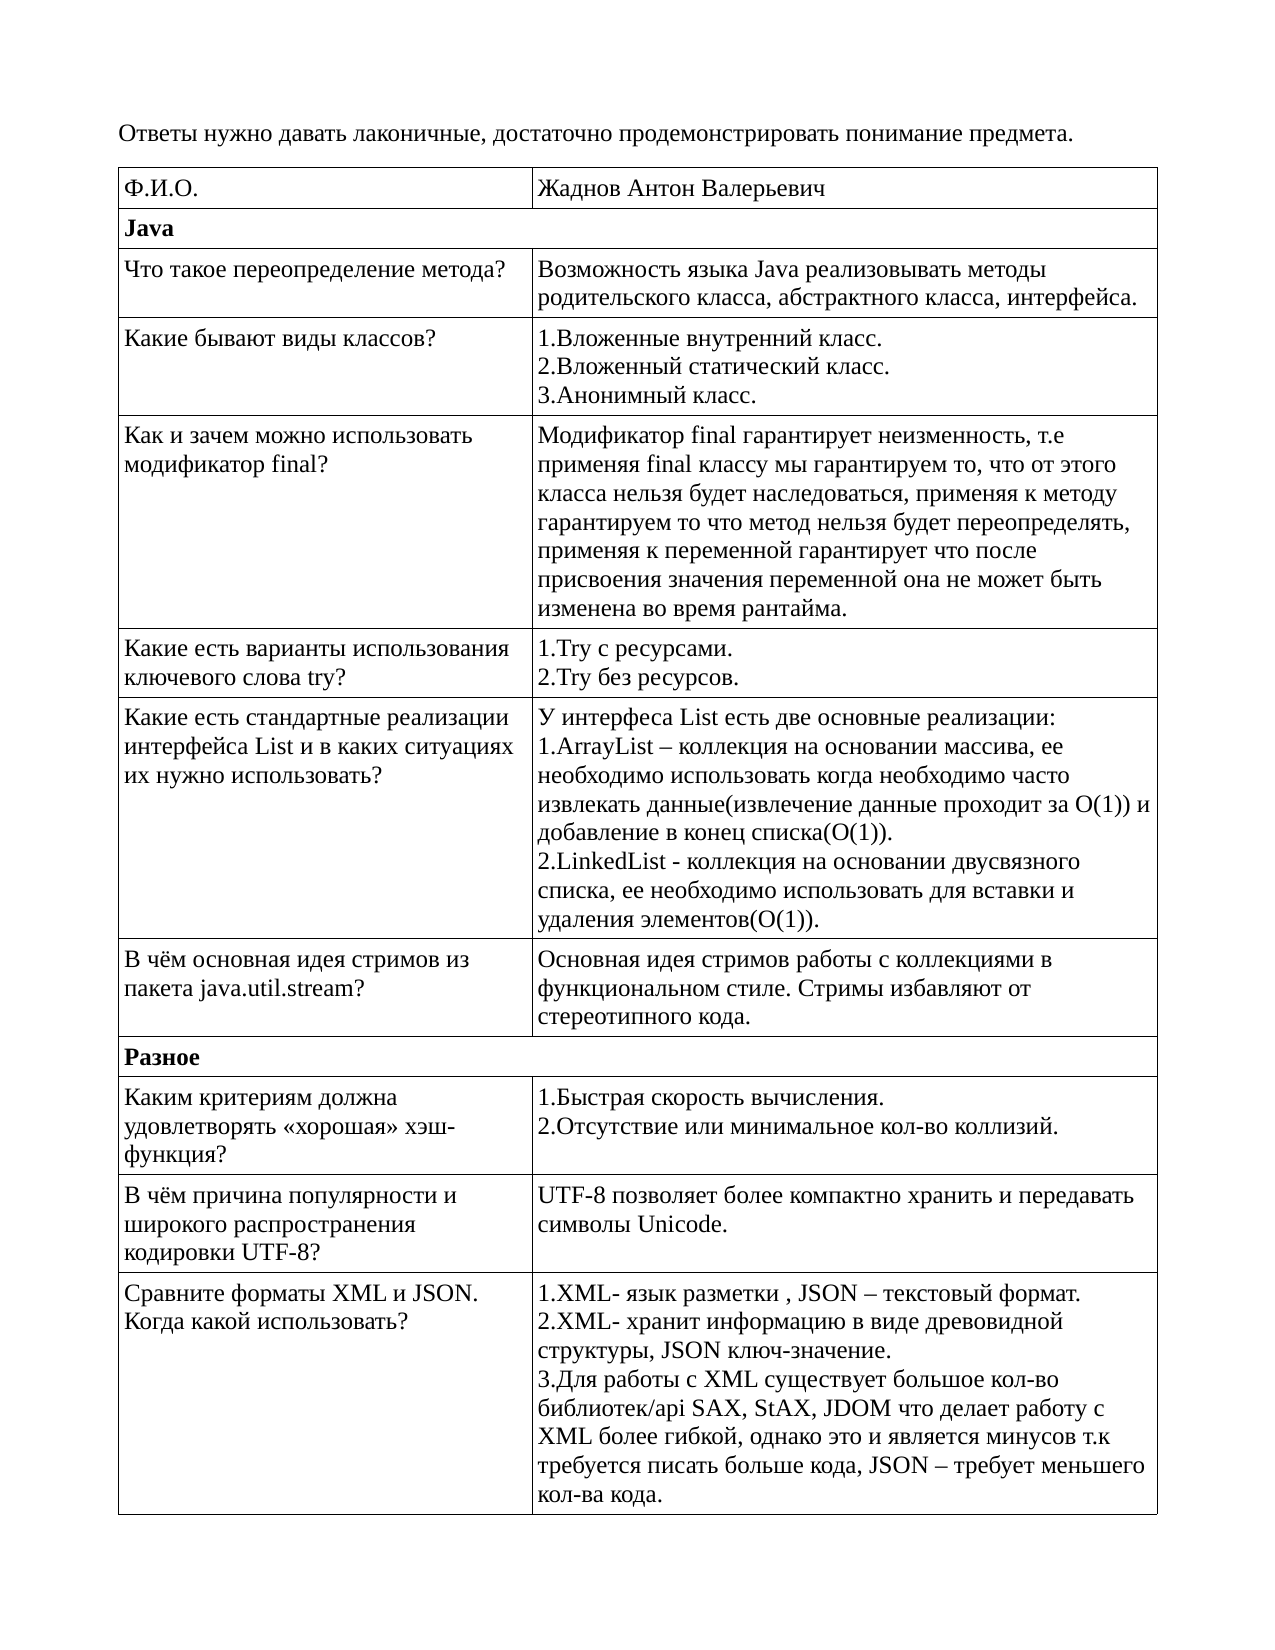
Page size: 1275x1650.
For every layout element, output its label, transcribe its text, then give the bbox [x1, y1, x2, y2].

table_cell Какие есть стандартные реализации интерфейса List и в каких ситуациях их нужно использовать? [119, 698, 532, 938]
table_cell Как и зачем можно использовать модификатор final? [119, 416, 532, 627]
table_cell UTF-8 позволяет более компактно хранить и передавать символы Unicode. [533, 1175, 1157, 1272]
table_cell 1.XML- язык разметки , JSON – текстовый формат. 2.XML- хранит информацию в виде древовидной структуры, JSON ключ-значение. 3.Для работы с XML существует большое кол-во библиотек/api SAX, StAX, JDOM что делает работу с XML более гибкой, однако это и является минусов т.к требуется писать больше кода, JSON – требует меньшего кол-ва кода. [533, 1273, 1157, 1513]
table_cell Разное [119, 1037, 1157, 1076]
text Ответы нужно давать лаконичные, достаточно продемонстрировать понимание предмета. [118, 118, 1157, 147]
table_cell 1.Быстрая скорость вычисления. 2.Отсутствие или минимальное кол-во коллизий. [533, 1077, 1157, 1174]
table_header Жаднов Антон Валерьевич [533, 168, 1157, 207]
table_cell Java [119, 209, 1157, 248]
table_cell Что такое переопределение метода? [119, 249, 532, 317]
table_cell Сравните форматы XML и JSON. Когда какой использовать? [119, 1273, 532, 1513]
table_header Ф.И.О. [119, 168, 532, 207]
table_cell Модификатор final гарантирует неизменность, т.е применяя final классу мы гарантируем то, что от этого класса нельзя будет наследоваться, применяя к методу гарантируем то что метод нельзя будет переопределять, применяя к переменной гарантирует что после присвоения значения переменной она не может быть изменена во время рантайма. [533, 416, 1157, 627]
table_cell 1.Вложенные внутренний класс. 2.Вложенный статический класс. 3.Анонимный класс. [533, 318, 1157, 415]
table_cell Основная идея стримов работы с коллекциями в функциональном стиле. Стримы избавляют от стереотипного кода. [533, 939, 1157, 1036]
table_cell Каким критериям должна удовлетворять «хорошая» хэш-функция? [119, 1077, 532, 1174]
table_cell Какие бывают виды классов? [119, 318, 532, 415]
table_cell Какие есть варианты использования ключевого слова try? [119, 629, 532, 697]
table_cell В чём основная идея стримов из пакета java.util.stream? [119, 939, 532, 1036]
table_cell 1.Try с ресурсами. 2.Try без ресурсов. [533, 629, 1157, 697]
table_cell Возможность языка Java реализовывать методы родительского класса, абстрактного класса, интерфейса. [533, 249, 1157, 317]
table_cell В чём причина популярности и широкого распространения кодировки UTF-8? [119, 1175, 532, 1272]
table_cell У интерфеса List есть две основные реализации: 1.ArrayList – коллекция на основании массива, ее необходимо использовать когда необходимо часто извлекать данные(извлечение данные проходит за О(1)) и добавление в конец списка(О(1)). 2.LinkedList - коллекция на основании двусвязного списка, ее необходимо использовать для вставки и удаления элементов(О(1)). [533, 698, 1157, 938]
